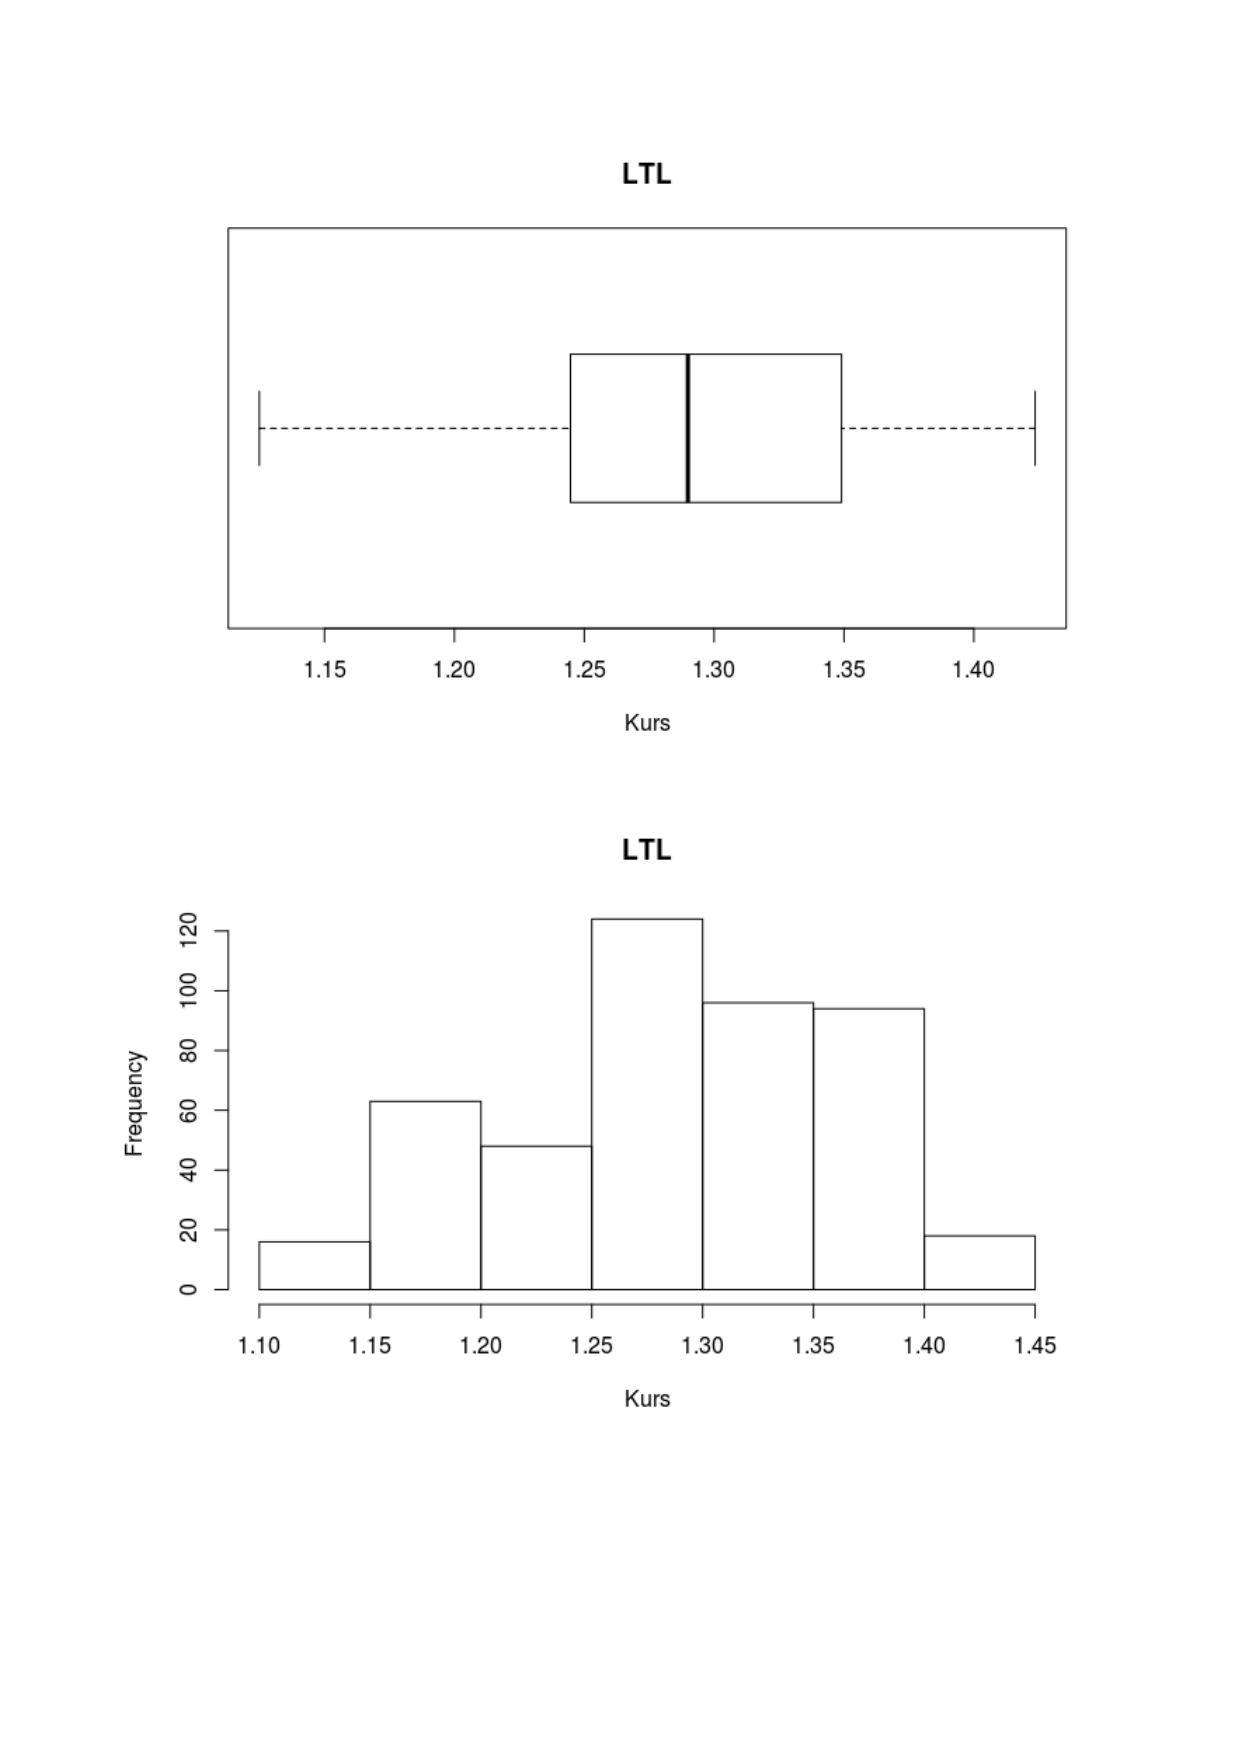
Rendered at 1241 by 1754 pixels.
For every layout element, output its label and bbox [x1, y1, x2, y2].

picture [118, 118, 1123, 766]
picture [118, 794, 1123, 1442]
